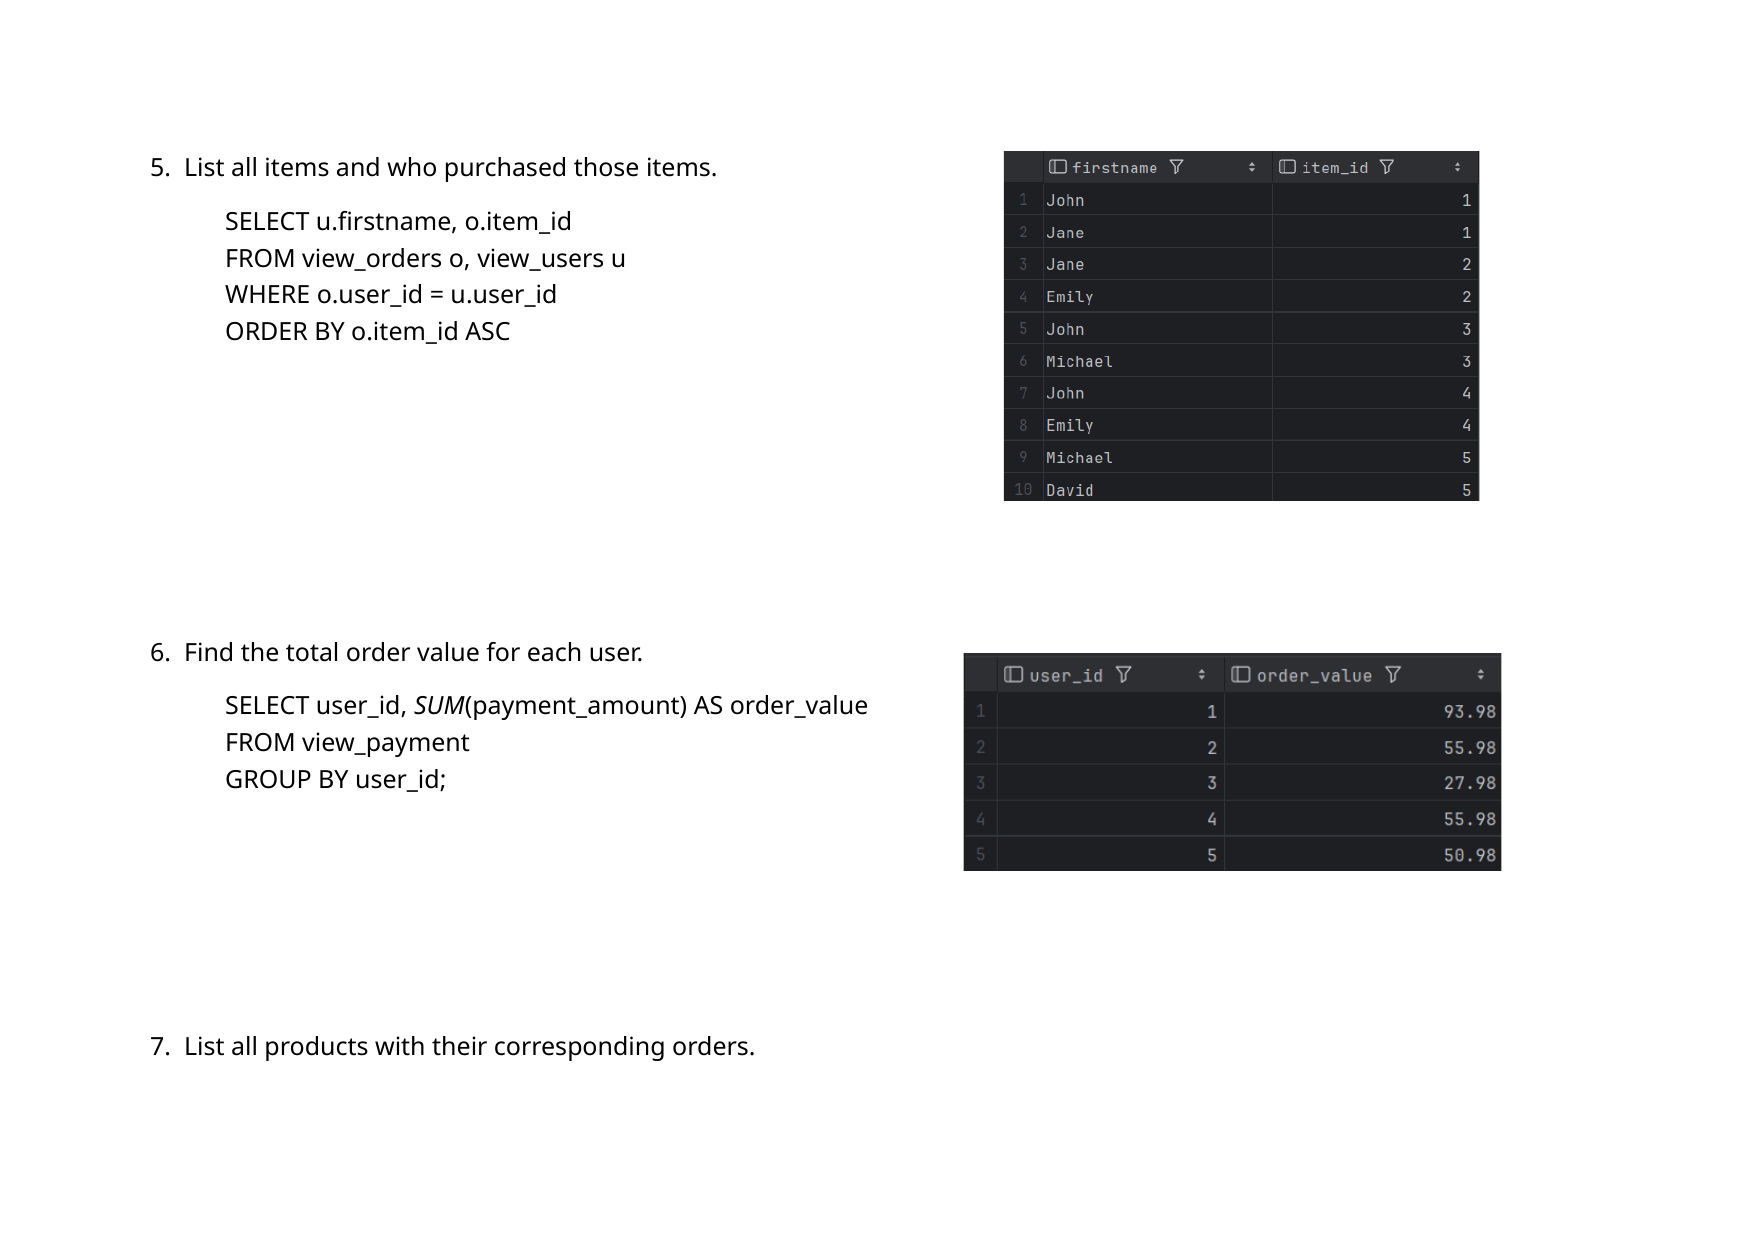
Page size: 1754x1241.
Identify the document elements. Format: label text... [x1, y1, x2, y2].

text [1502, 688, 1604, 795]
text 7. List all products with their corresponding orders. [150, 1028, 1604, 1063]
text SELECT user_id, SUM(payment_amount) AS order_value FROM view_payment GROUP BY user_id; [150, 688, 963, 795]
text 6. Find the total order value for each user. [150, 634, 1604, 668]
text SELECT u.firstname, o.item_id FROM view_orders o, view_users u WHERE o.user_id = u.user_id ORDER BY o.item_id ASC [150, 203, 1003, 348]
text 5. List all items and who purchased those items. [150, 150, 1604, 184]
picture [1003, 151, 1480, 501]
text [1480, 203, 1604, 348]
picture [963, 653, 1502, 871]
